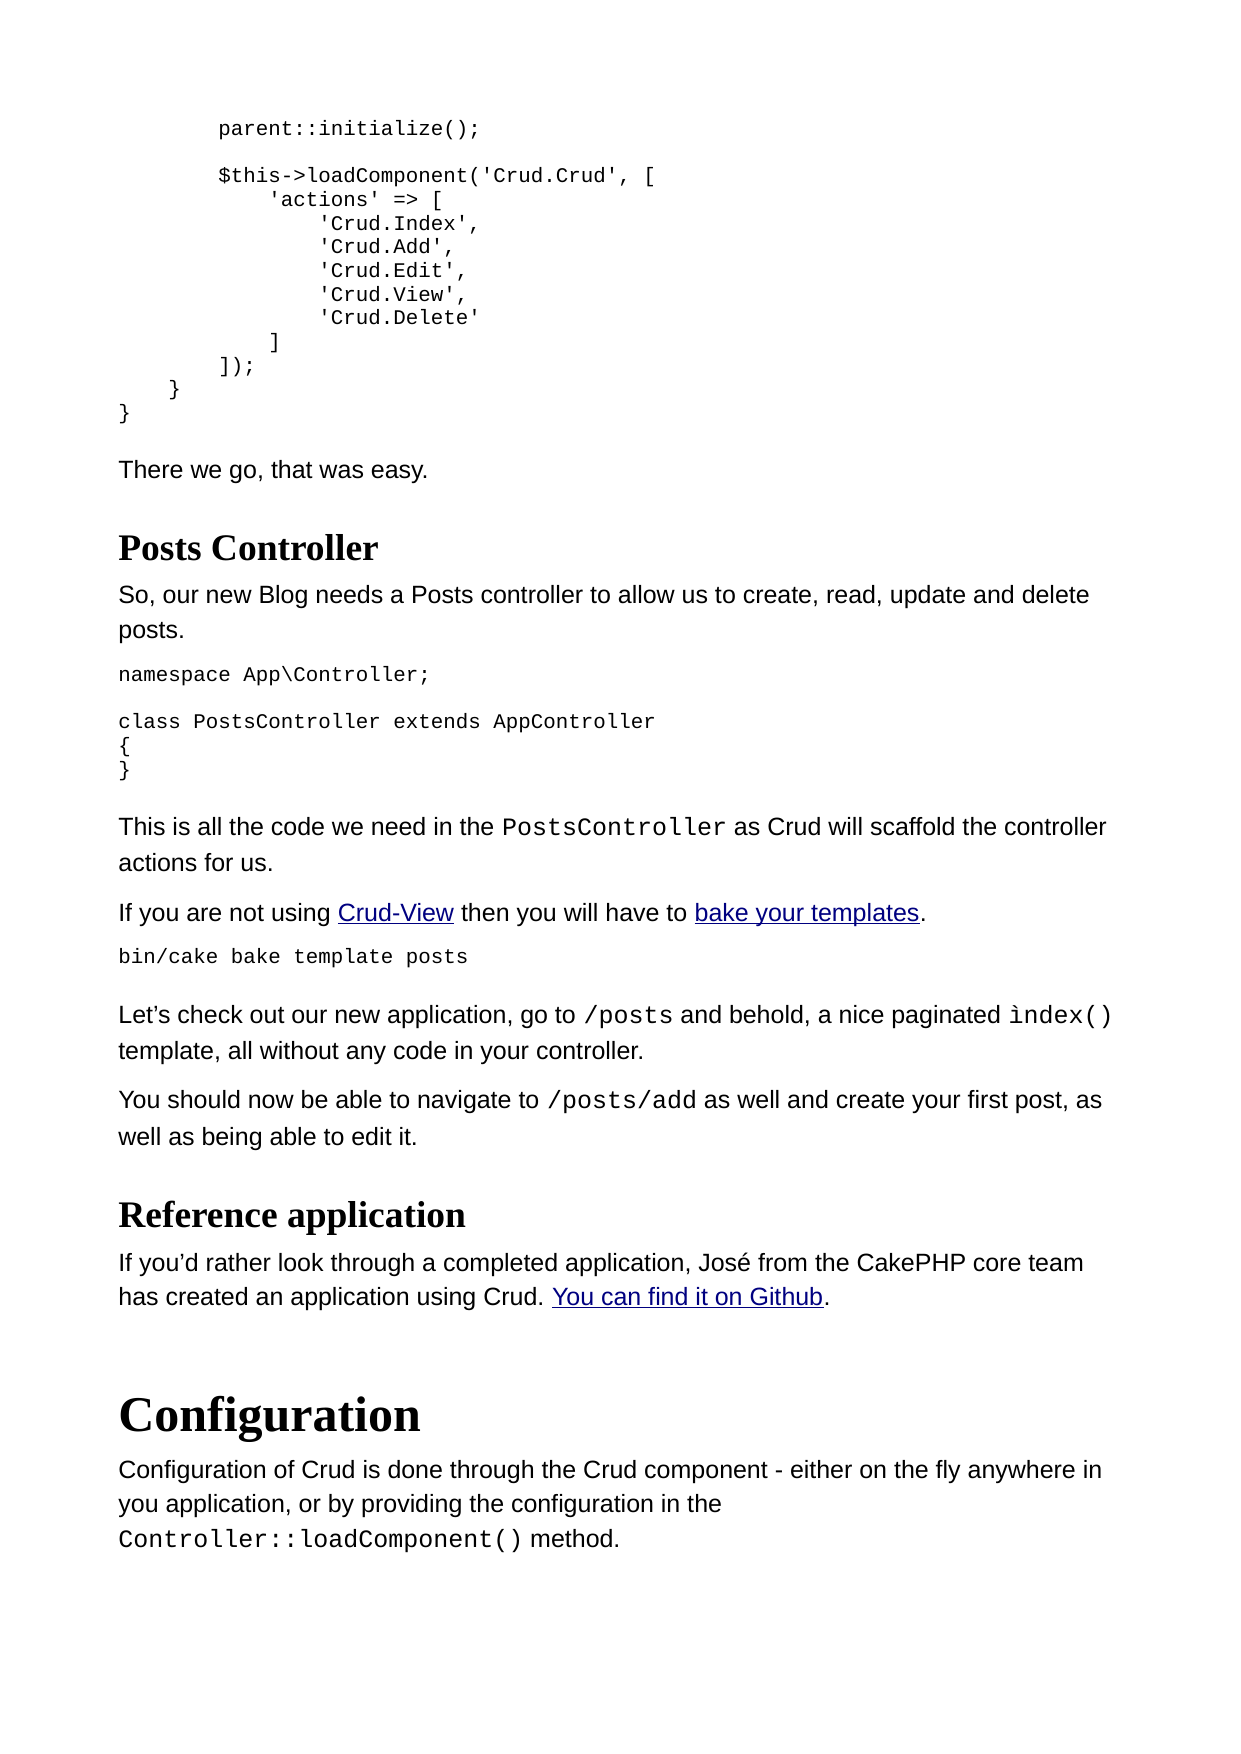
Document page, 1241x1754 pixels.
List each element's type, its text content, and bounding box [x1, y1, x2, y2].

text 'actions' => [ [118, 189, 1122, 213]
text } [118, 402, 1122, 426]
text This is all the code we need in the PostsController as Crud will scaffold the controller actions for us. [118, 812, 1122, 877]
text parent::initialize(); [118, 118, 1122, 142]
text So, our new Blog needs a Posts controller to allow us to create, read, update and delete posts. [118, 581, 1122, 644]
text Let’s check out our new application, go to /posts and behold, a nice paginated ìndex() template, all without any code in your controller. [118, 1000, 1122, 1065]
text 'Crud.Delete' [118, 307, 1122, 331]
subtitle Posts Controller [118, 525, 1122, 568]
text } [118, 759, 1122, 782]
subtitle Reference application [118, 1192, 1122, 1235]
text class PostsController extends AppController [118, 711, 1122, 735]
text ] [118, 331, 1122, 354]
subtitle Configuration [118, 1385, 1122, 1442]
text If you’d rather look through a completed application, José from the CakePHP core team has created an application using Crud. You can find it on Github. [118, 1248, 1122, 1311]
text 'Crud.Edit', [118, 260, 1122, 284]
text 'Crud.Add', [118, 236, 1122, 260]
text 'Crud.Index', [118, 213, 1122, 236]
text 'Crud.View', [118, 284, 1122, 307]
text } [118, 378, 1122, 402]
text bin/cake bake template posts [118, 947, 1122, 970]
text You should now be able to navigate to /posts/add as well and create your first post, as well as being able to edit it. [118, 1085, 1122, 1151]
text Configuration of Crud is done through the Crud component - either on the fly anywhere in you application, or by providing the configuration in the Controller::loadComponent() method. [118, 1455, 1122, 1555]
text If you are not using Crud-View then you will have to bake your templates. [118, 897, 1122, 926]
text $this->loadComponent('Crud.Crud', [ [118, 165, 1122, 189]
text There we go, that was easy. [118, 455, 1122, 484]
text ]); [118, 354, 1122, 378]
text namespace App\Controller; [118, 664, 1122, 688]
text { [118, 735, 1122, 759]
